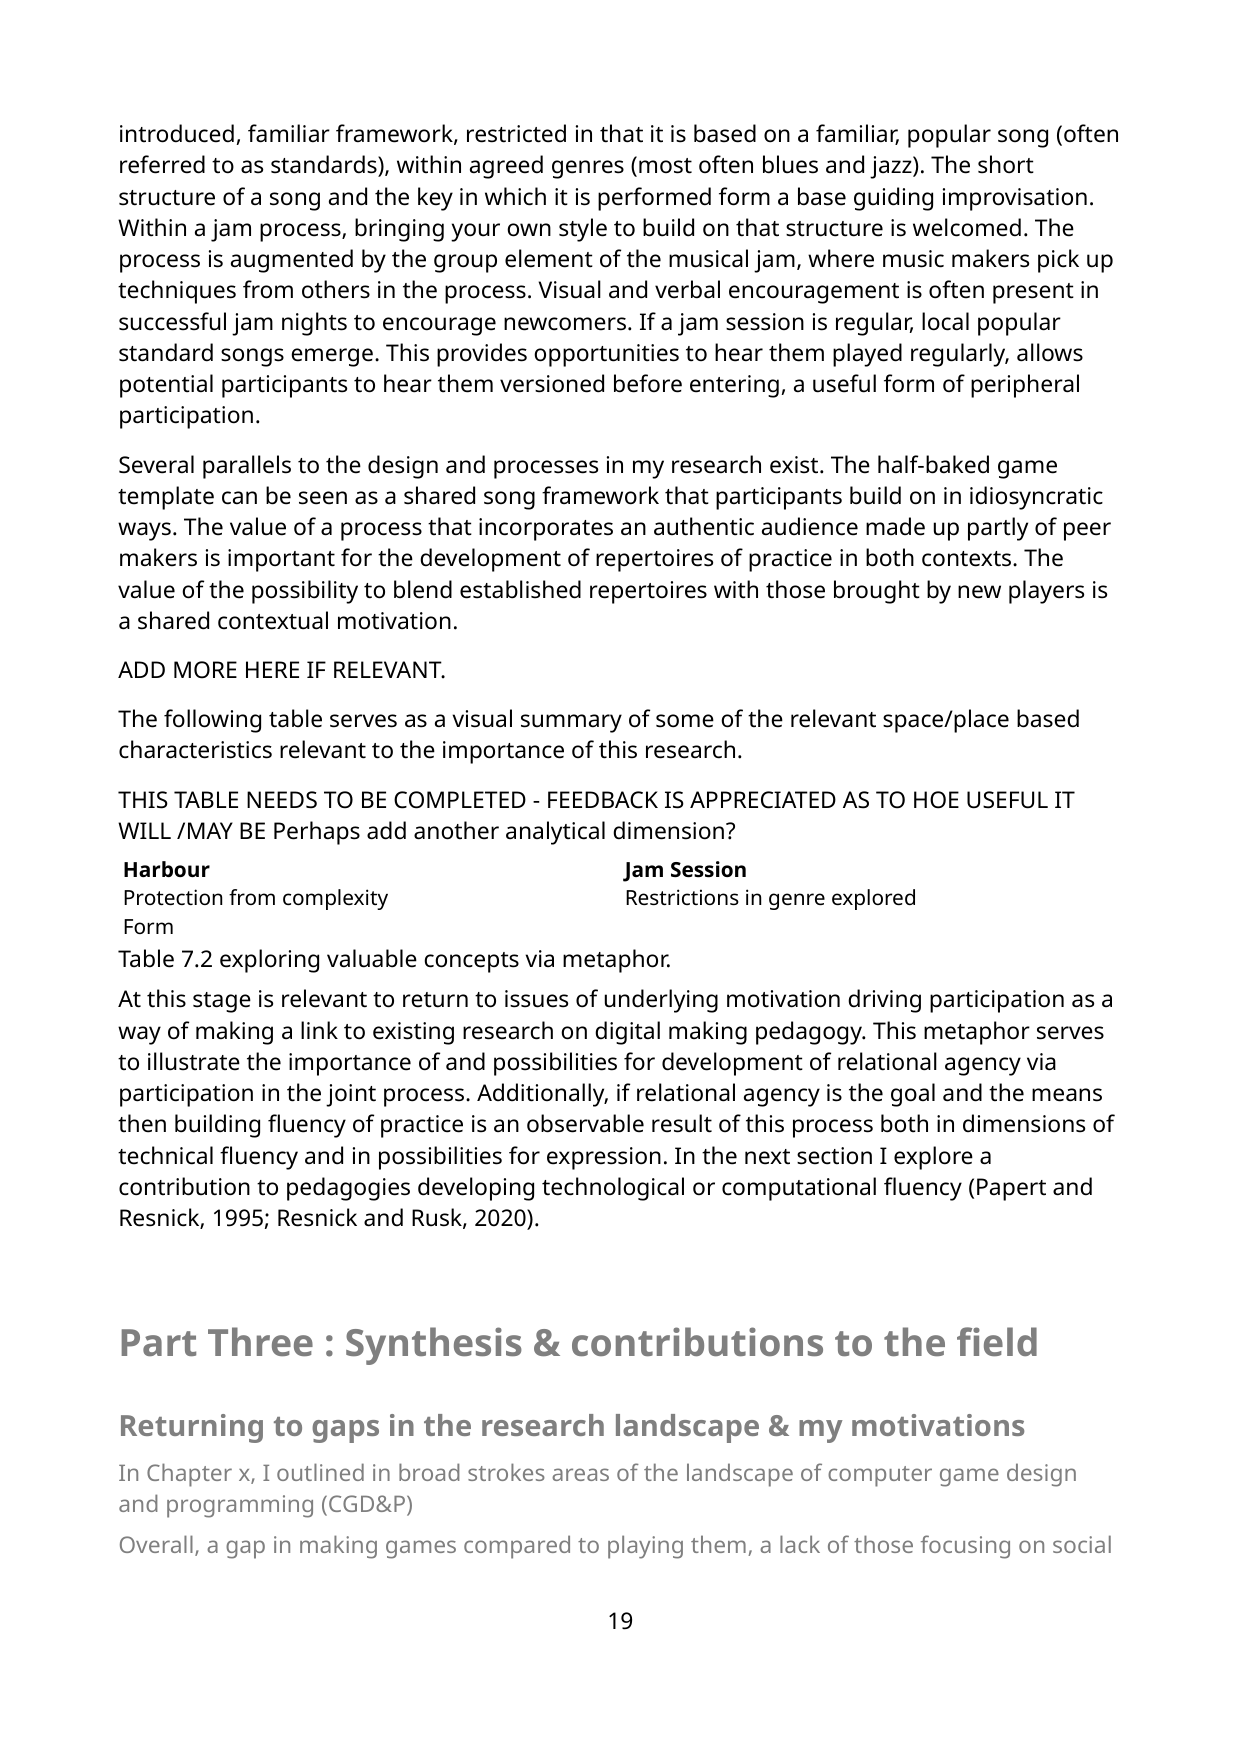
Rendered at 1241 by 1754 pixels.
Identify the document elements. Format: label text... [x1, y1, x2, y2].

text At this stage is relevant to return to issues of underlying motivation driving participation as a way of making a link to existing research on digital making pedagogy. This metaphor serves to illustrate the importance of and possibilities for development of relational agency via participation in the joint process. Additionally, if relational agency is the goal and the means then building fluency of practice is an observable result of this process both in dimensions of technical fluency and in possibilities for expression. In the next section I explore a contribution to pedagogies developing technological or computational fluency (Papert and Resnick, 1995; Resnick and Rusk, 2020). [118, 983, 1122, 1233]
text The following table serves as a visual summary of some of the relevant space/place based characteristics relevant to the importance of this research. [118, 703, 1122, 766]
text THIS TABLE NEEDS TO BE COMPLETED - FEEDBACK IS APPRECIATED AS TO HOE USEFUL IT WILL /MAY BE Perhaps add another analytical dimension? [118, 783, 1122, 846]
table_cell Restrictions in genre explored [620, 884, 1122, 912]
table_cell Form [118, 912, 620, 943]
table_cell Protection from complexity [118, 884, 620, 912]
subtitle Part Three : Synthesis & contributions to the field [118, 1316, 1122, 1367]
table_header Harbour [118, 855, 620, 883]
text Overall, a gap in making games compared to playing them, a lack of those focusing on social [118, 1529, 1122, 1560]
table_cell [620, 912, 1122, 943]
subtitle Returning to gaps in the research landscape & my motivations [118, 1405, 1122, 1445]
table_header Jam Session [620, 855, 1122, 883]
text Table 7.2 exploring valuable concepts via metaphor. [118, 943, 1122, 974]
text ADD MORE HERE IF RELEVANT. [118, 654, 1122, 685]
text introduced, familiar framework, restricted in that it is based on a familiar, popular song (often referred to as standards), within agreed genres (most often blues and jazz). The short structure of a song and the key in which it is performed form a base guiding improvisation. Within a jam process, bringing your own style to build on that structure is welcomed. The process is augmented by the group element of the musical jam, where music makers pick up techniques from others in the process. Visual and verbal encouragement is often present in successful jam nights to encourage newcomers. If a jam session is regular, local popular standard songs emerge. This provides opportunities to hear them played regularly, allows potential participants to hear them versioned before entering, a useful form of peripheral participation. [118, 118, 1122, 431]
text Several parallels to the design and processes in my research exist. The half-baked game template can be seen as a shared song framework that participants build on in idiosyncratic ways. The value of a process that incorporates an authentic audience made up partly of peer makers is important for the development of repertoires of practice in both contexts. The value of the possibility to blend established repertoires with those brought by new players is a shared contextual motivation. [118, 448, 1122, 636]
text In Chapter x, I outlined in broad strokes areas of the landscape of computer game design and programming (CGD&P) [118, 1457, 1122, 1520]
